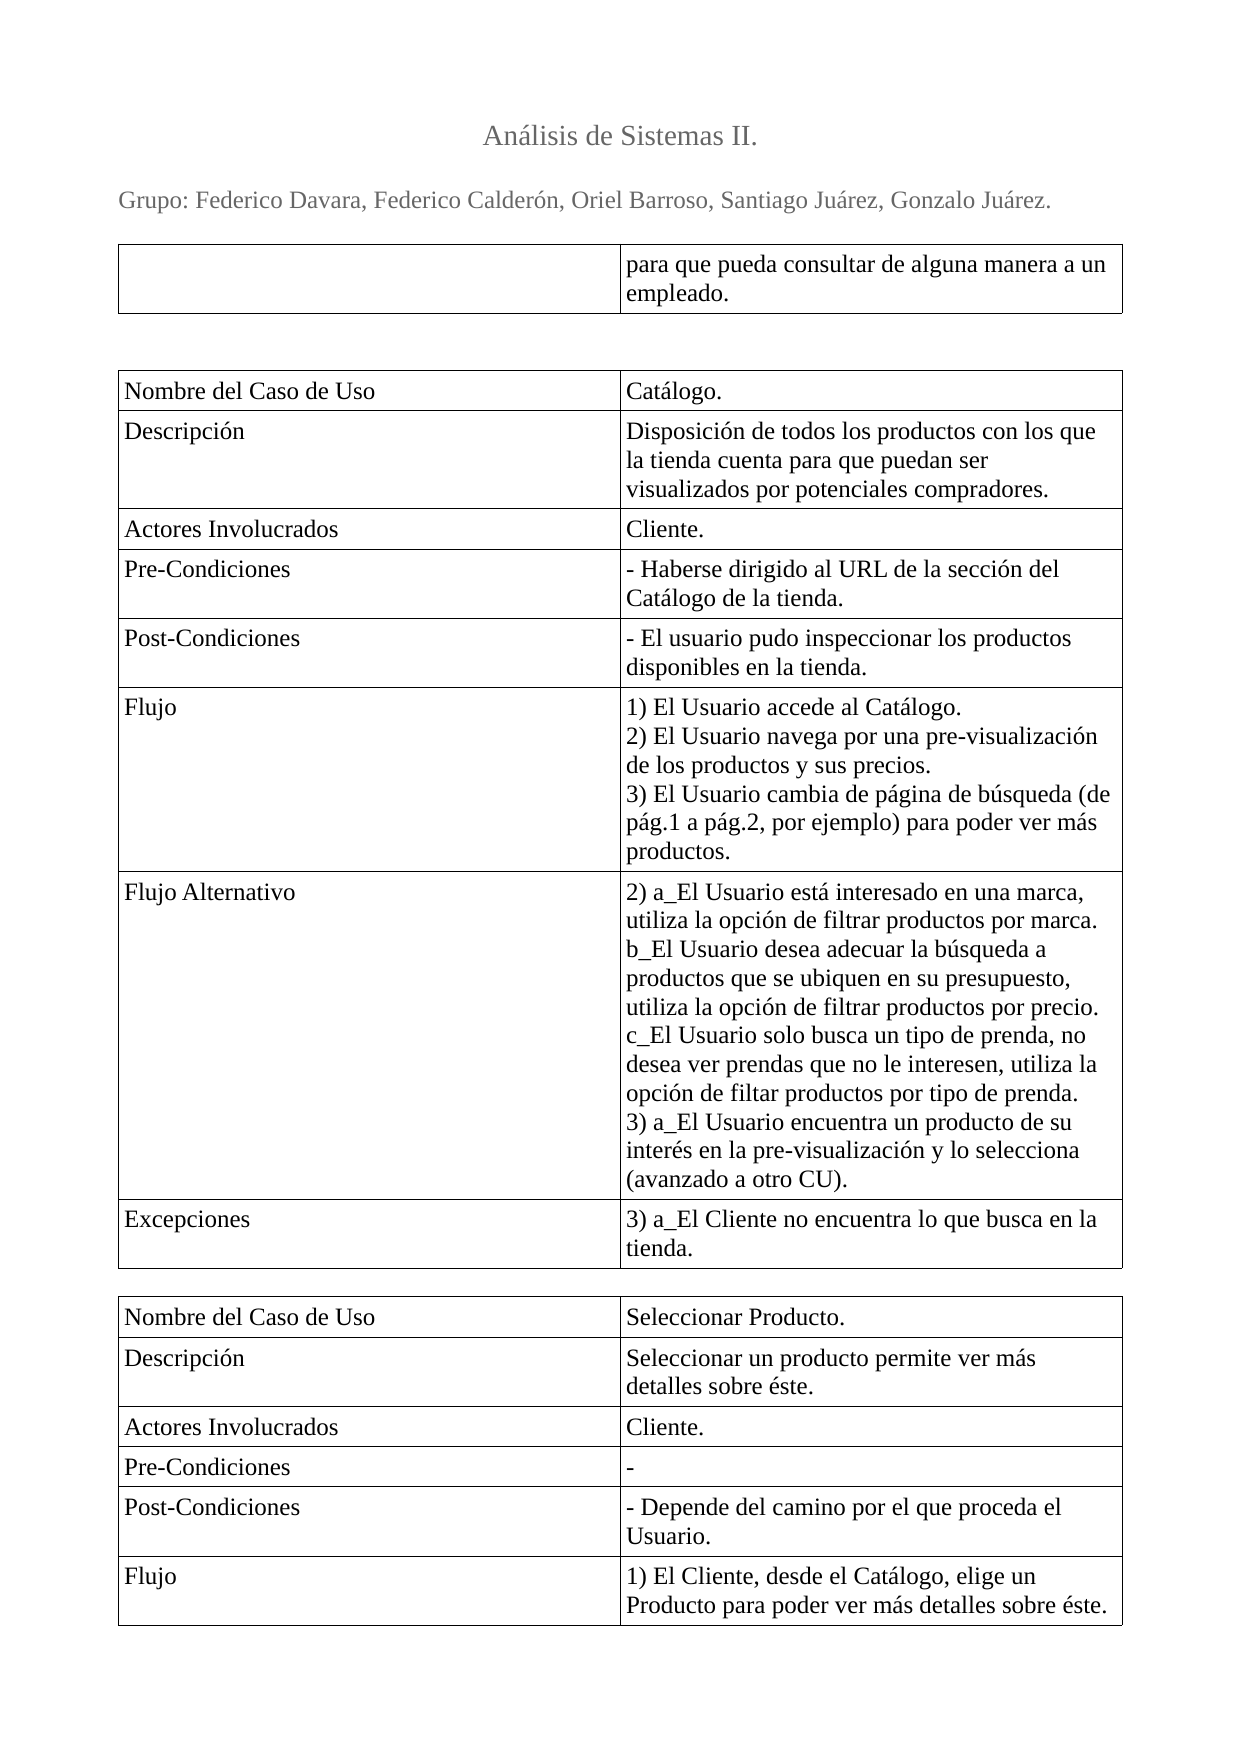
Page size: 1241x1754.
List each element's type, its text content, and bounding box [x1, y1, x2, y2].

table_cell 3) a_El Cliente no encuentra lo que busca en la tienda. [621, 1200, 1122, 1268]
table_cell Actores Involucrados [119, 1407, 620, 1446]
table_cell [119, 245, 620, 312]
table_cell Pre-Condiciones [119, 550, 620, 618]
table_cell Cliente. [621, 509, 1122, 548]
table_cell para que pueda consultar de alguna manera a un empleado. [621, 245, 1122, 312]
table_cell - Haberse dirigido al URL de la sección del Catálogo de la tienda. [621, 550, 1122, 618]
table_cell Seleccionar un producto permite ver más detalles sobre éste. [621, 1338, 1122, 1406]
table_cell Flujo [119, 1557, 620, 1624]
table_cell Disposición de todos los productos con los que la tienda cuenta para que puedan ser visualizados por potenciales compradores. [621, 411, 1122, 508]
table_cell Actores Involucrados [119, 509, 620, 548]
table_header Seleccionar Producto. [621, 1297, 1122, 1337]
table_cell - El usuario pudo inspeccionar los productos disponibles en la tienda. [621, 619, 1122, 687]
table_cell Pre-Condiciones [119, 1447, 620, 1486]
table_cell Cliente. [621, 1407, 1122, 1446]
table_header Nombre del Caso de Uso [119, 1297, 620, 1337]
table_cell Post-Condiciones [119, 1487, 620, 1556]
table_cell 1) El Usuario accede al Catálogo. 2) El Usuario navega por una pre-visualización de los productos y sus precios. 3) El Usuario cambia de página de búsqueda (de pág.1 a pág.2, por ejemplo) para poder ver más productos. [621, 688, 1122, 871]
table_cell - [621, 1447, 1122, 1486]
table_cell Flujo Alternativo [119, 872, 620, 1198]
table_cell Flujo [119, 688, 620, 871]
table_header Nombre del Caso de Uso [119, 371, 620, 410]
table_cell Excepciones [119, 1200, 620, 1268]
table_cell 2) a_El Usuario está interesado en una marca, utiliza la opción de filtrar productos por marca. b_El Usuario desea adecuar la búsqueda a productos que se ubiquen en su presupuesto, utiliza la opción de filtrar productos por precio. c_El Usuario solo busca un tipo de prenda, no desea ver prendas que no le interesen, utiliza la opción de filtar productos por tipo de prenda. 3) a_El Usuario encuentra un producto de su interés en la pre-visualización y lo selecciona (avanzado a otro CU). [621, 872, 1122, 1198]
table_cell - Depende del camino por el que proceda el Usuario. [621, 1487, 1122, 1556]
table_header Catálogo. [621, 371, 1122, 410]
table_cell Descripción [119, 411, 620, 508]
table_cell Descripción [119, 1338, 620, 1406]
table_cell Post-Condiciones [119, 619, 620, 687]
table_cell 1) El Cliente, desde el Catálogo, elige un Producto para poder ver más detalles sobre éste. [621, 1557, 1122, 1624]
